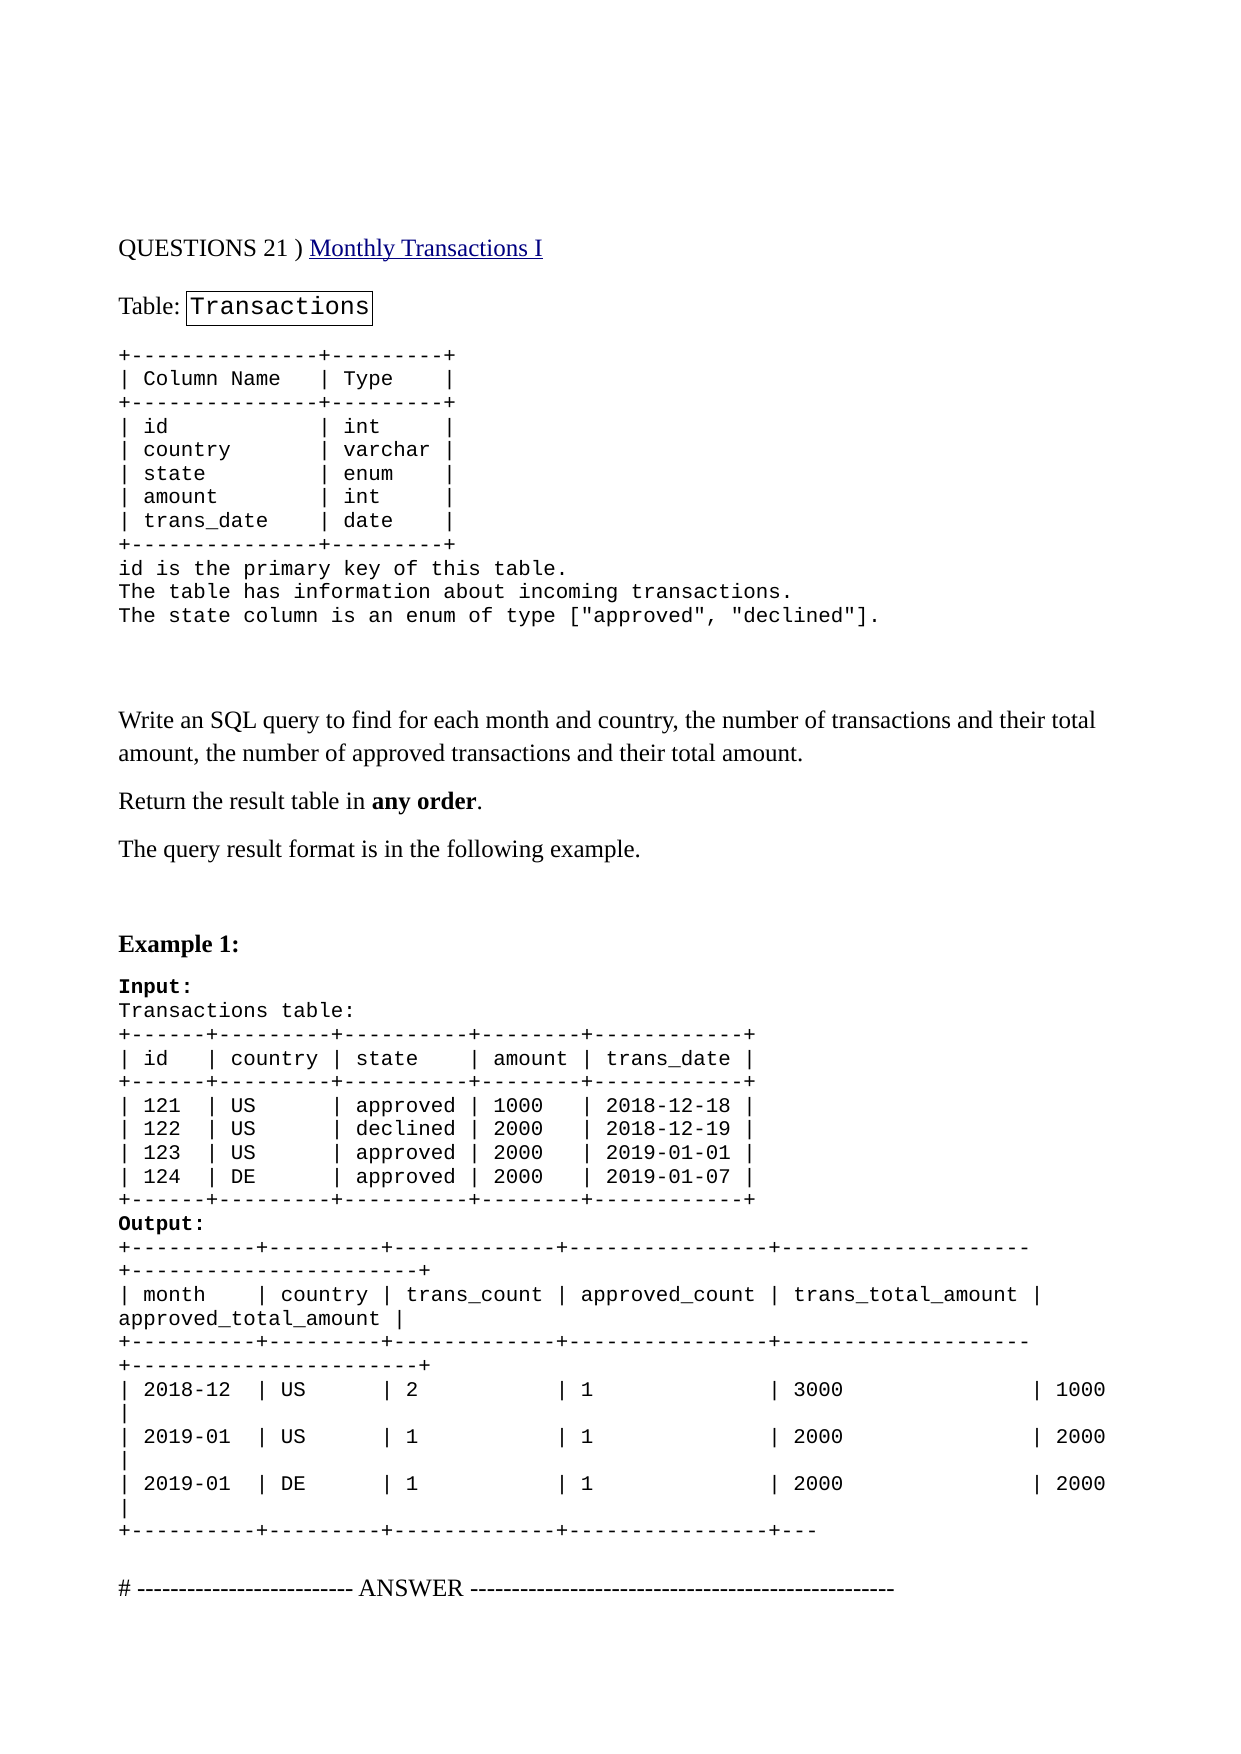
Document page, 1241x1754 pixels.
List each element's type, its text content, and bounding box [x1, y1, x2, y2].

text Write an SQL query to find for each month and country, the number of transactions and their total amount, the number of approved transactions and their total amount. [118, 706, 1122, 767]
text +----------+---------+-------------+----------------+--------------------+-----------------------+ [118, 1237, 1122, 1284]
text Output: [118, 1213, 1122, 1237]
text +------+---------+----------+--------+------------+ [118, 1024, 1122, 1047]
text | amount | int | [118, 487, 1122, 510]
text +------+---------+----------+--------+------------+ [118, 1071, 1122, 1095]
text | 2019-01 | US | 1 | 1 | 2000 | 2000 | [118, 1426, 1122, 1473]
text +---------------+---------+ [118, 534, 1122, 557]
text | 2018-12 | US | 2 | 1 | 3000 | 1000 | [118, 1378, 1122, 1426]
text +----------+---------+-------------+----------------+--------------------+-----------------------+ [118, 1331, 1122, 1378]
text | trans_date | date | [118, 510, 1122, 534]
text id is the primary key of this table. [118, 557, 1122, 581]
text | 124 | DE | approved | 2000 | 2019-01-07 | [118, 1166, 1122, 1189]
text | month | country | trans_count | approved_count | trans_total_amount | approved_total_amount | [118, 1284, 1122, 1331]
text [373, 291, 1122, 325]
text | 2019-01 | DE | 1 | 1 | 2000 | 2000 | [118, 1473, 1122, 1520]
text The query result format is in the following example. [118, 834, 1122, 862]
text | country | varchar | [118, 439, 1122, 463]
text Table: [118, 291, 186, 325]
text | state | enum | [118, 463, 1122, 487]
text Transactions [187, 292, 372, 325]
text # -------------------------- ANSWER --------------------------------------------------- [118, 1573, 1122, 1602]
text The table has information about incoming transactions. [118, 581, 1122, 605]
text +---------------+---------+ [118, 345, 1122, 368]
text Transactions table: [118, 1000, 1122, 1024]
text | 123 | US | approved | 2000 | 2019-01-01 | [118, 1142, 1122, 1166]
text | 121 | US | approved | 1000 | 2018-12-18 | [118, 1095, 1122, 1118]
text The state column is an enum of type ["approved", "declined"]. [118, 605, 1122, 628]
text +---------------+---------+ [118, 392, 1122, 416]
text | id | country | state | amount | trans_date | [118, 1047, 1122, 1071]
text | 122 | US | declined | 2000 | 2018-12-19 | [118, 1118, 1122, 1142]
text +------+---------+----------+--------+------------+ [118, 1189, 1122, 1213]
text +----------+---------+-------------+----------------+--- [118, 1520, 1122, 1544]
text QUESTIONS 21 ) Monthly Transactions I [118, 233, 1122, 262]
text Input: [118, 977, 1122, 1000]
text | Column Name | Type | [118, 368, 1122, 392]
text Example 1: [118, 929, 1122, 958]
text | id | int | [118, 416, 1122, 439]
text Return the result table in any order. [118, 786, 1122, 815]
